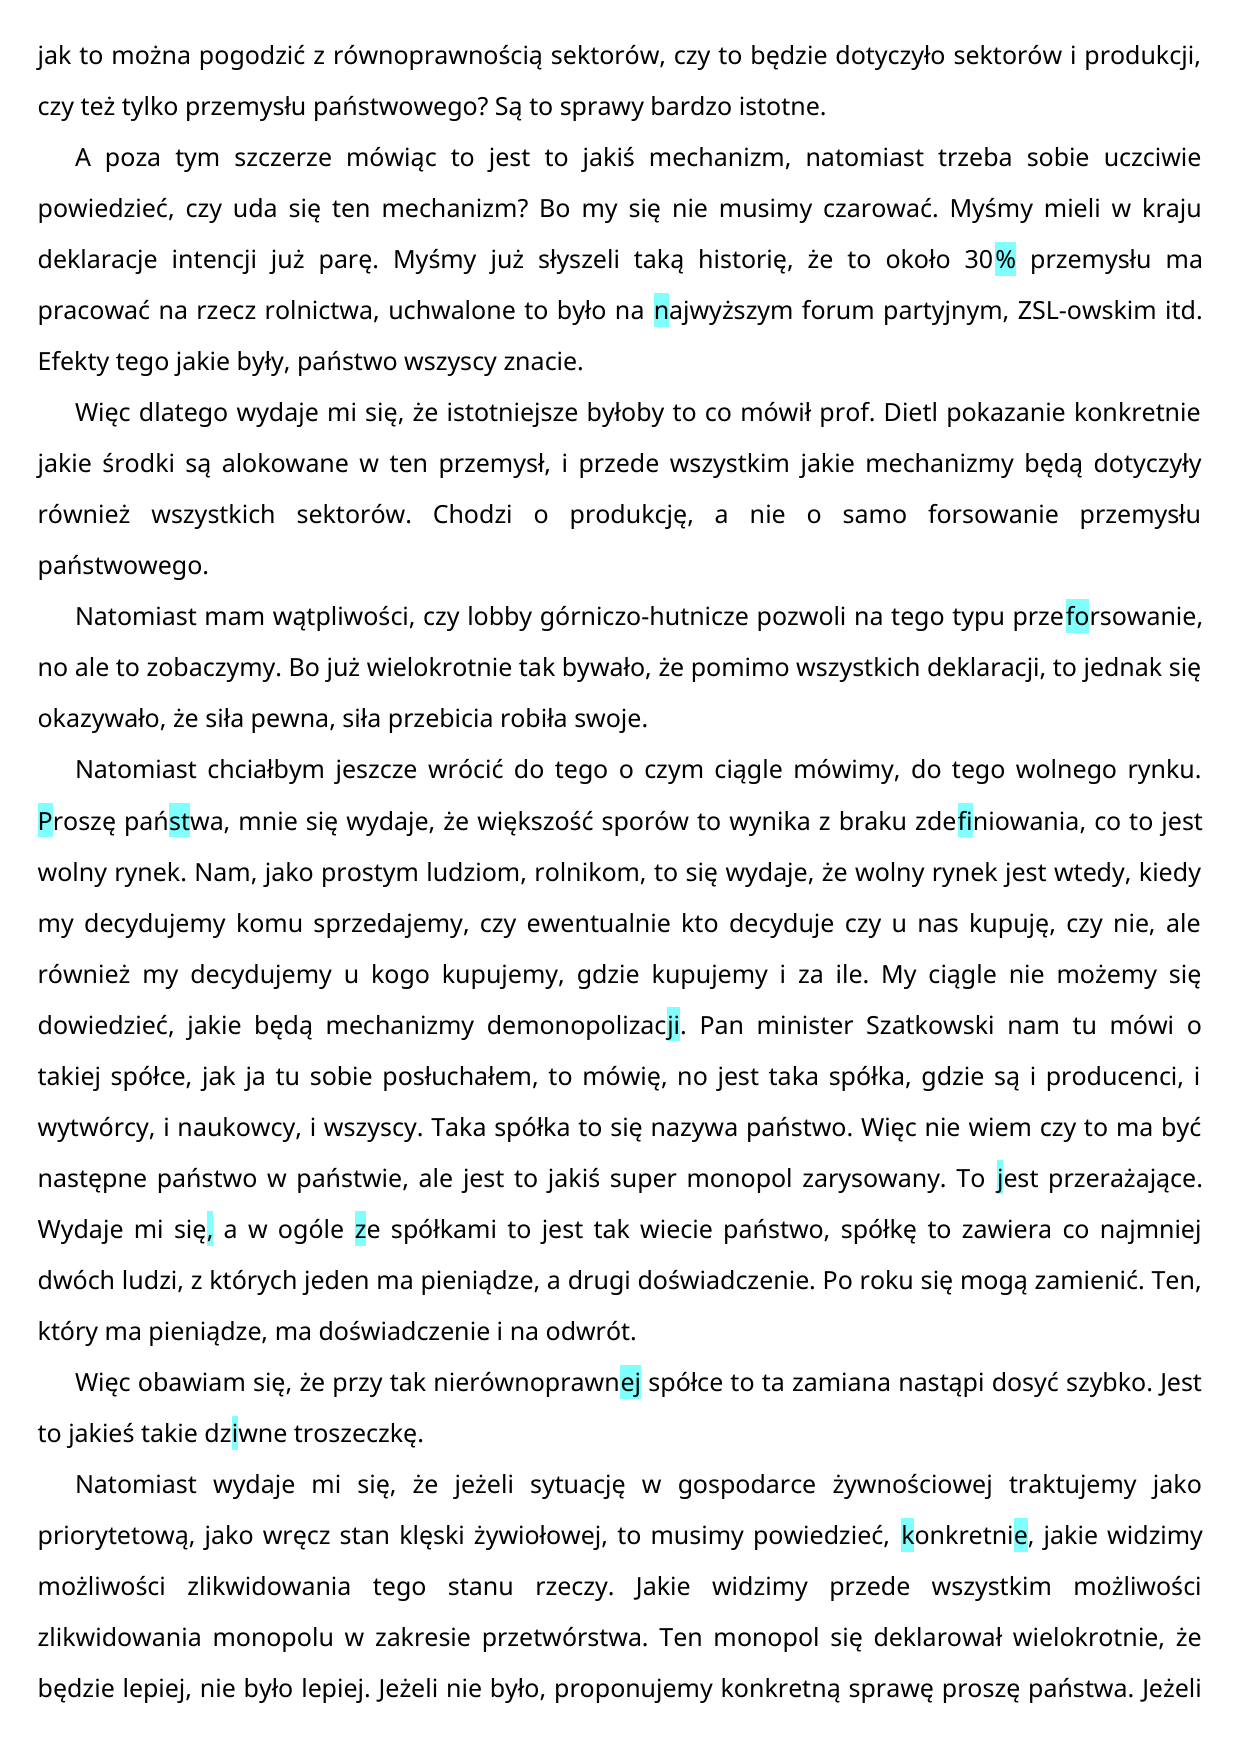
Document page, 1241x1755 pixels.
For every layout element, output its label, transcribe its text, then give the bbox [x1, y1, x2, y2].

text Więc dlatego wydaje mi się, że istotniejsze byłoby to co mówił prof. Dietl pokazanie konkretnie jakie środki są alokowane w ten przemysł, i przede wszystkim jakie mechanizmy będą dotyczyły również wszystkich sektorów. Chodzi o produkcję, a nie o samo forsowanie przemysłu państwowego. [37, 395, 1203, 582]
text Natomiast mam wątpliwości, czy lobby górniczo-hutnicze pozwoli na tego typu przeforsowanie, no ale to zobaczymy. Bo już wielokrotnie tak bywało, że pomimo wszystkich deklaracji, to jednak się okazywało, że siła pewna, siła przebicia robiła swoje. [37, 599, 1203, 735]
text Natomiast chciałbym jeszcze wrócić do tego o czym ciągle mówimy, do tego wolnego rynku. Proszę państwa, mnie się wydaje, że większość sporów to wynika z braku zdefiniowania, co to jest wolny rynek. Nam, jako prostym ludziom, rolnikom, to się wydaje, że wolny rynek jest wtedy, kiedy my decydujemy komu sprzedajemy, czy ewentualnie kto decyduje czy u nas kupuję, czy nie, ale również my decydujemy u kogo kupujemy, gdzie kupujemy i za ile. My ciągle nie możemy się dowiedzieć, jakie będą mechanizmy demonopolizacji. Pan minister Szatkowski nam tu mówi o takiej spółce, jak ja tu sobie posłuchałem, to mówię, no jest taka spółka, gdzie są i producenci, i wytwórcy, i naukowcy, i wszyscy. Taka spółka to się nazywa państwo. Więc nie wiem czy to ma być następne państwo w państwie, ale jest to jakiś super monopol zarysowany. To jest przerażające. Wydaje mi się, a w ogóle ze spółkami to jest tak wiecie państwo, spółkę to zawiera co najmniej dwóch ludzi, z których jeden ma pieniądze, a drugi doświadczenie. Po roku się mogą zamienić. Ten, który ma pieniądze, ma doświadczenie i na odwrót. [37, 752, 1203, 1348]
text jak to można pogodzić z równoprawnością sektorów, czy to będzie dotyczyło sektorów i produkcji, czy też tylko przemysłu państwowego? Są to sprawy bardzo istotne. [37, 37, 1203, 123]
text Natomiast wydaje mi się, że jeżeli sytuację w gospodarce żywnościowej traktujemy jako priorytetową, jako wręcz stan klęski żywiołowej, to musimy powiedzieć, konkretnie, jakie widzimy możliwości zlikwidowania tego stanu rzeczy. Jakie widzimy przede wszystkim możliwości zlikwidowania monopolu w zakresie przetwórstwa. Ten monopol się deklarował wielokrotnie, że będzie lepiej, nie było lepiej. Jeżeli nie było, proponujemy konkretną sprawę proszę państwa. Jeżeli [37, 1467, 1203, 1705]
text Więc obawiam się, że przy tak nierównoprawnej spółce to ta zamiana nastąpi dosyć szybko. Jest to jakieś takie dziwne troszeczkę. [37, 1364, 1203, 1450]
text A poza tym szczerze mówiąc to jest to jakiś mechanizm, natomiast trzeba sobie uczciwie powiedzieć, czy uda się ten mechanizm? Bo my się nie musimy czarować. Myśmy mieli w kraju deklaracje intencji już parę. Myśmy już słyszeli taką historię, że to około 30% przemysłu ma pracować na rzecz rolnictwa, uchwalone to było na najwyższym forum partyjnym, ZSL-owskim itd. Efekty tego jakie były, państwo wszyscy znacie. [37, 139, 1203, 378]
